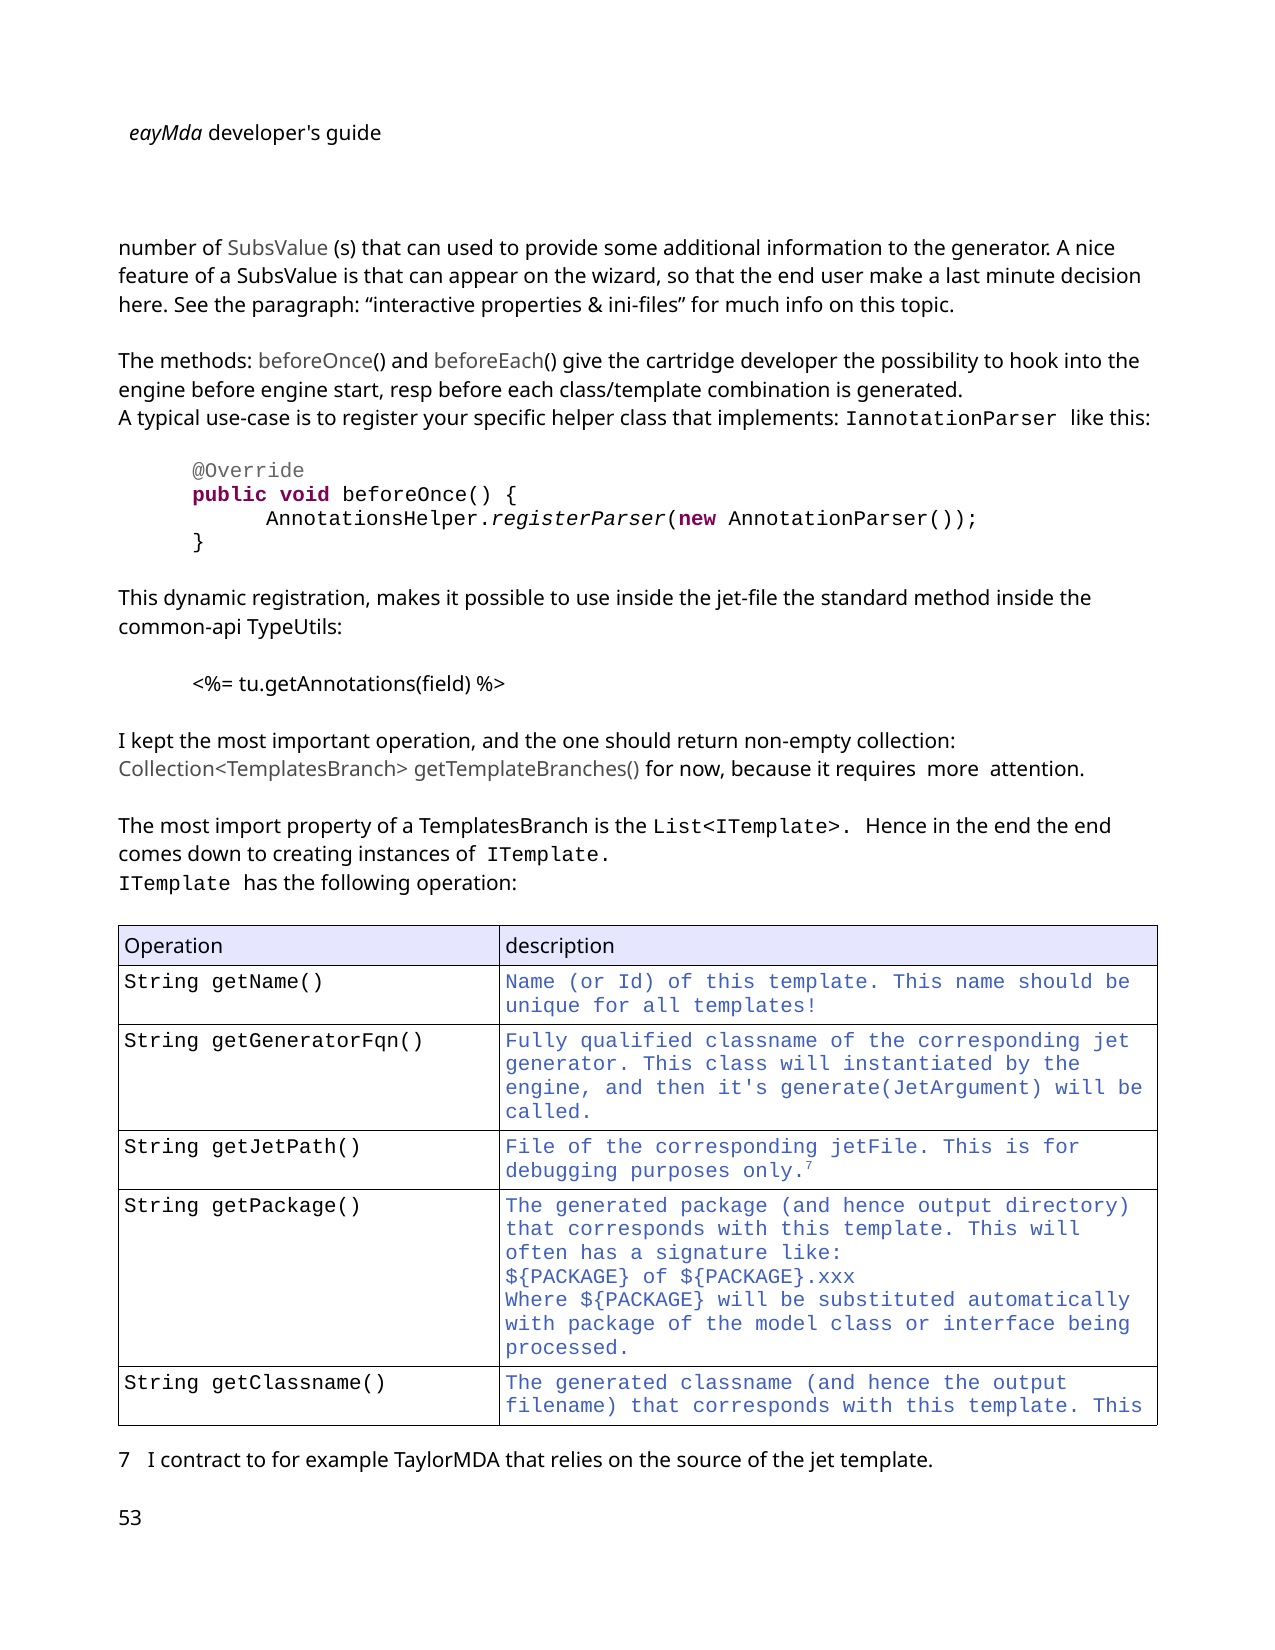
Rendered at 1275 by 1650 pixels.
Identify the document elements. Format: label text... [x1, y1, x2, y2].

text @Override [118, 461, 1157, 484]
text This dynamic registration, makes it possible to use inside the jet-file the standard method inside the common-api TypeUtils: [118, 583, 1157, 640]
table_cell String getGeneratorFqn() [119, 1025, 499, 1130]
table_cell String getPackage() [119, 1190, 499, 1366]
table_cell File of the corresponding jetFile. This is for debugging purposes only. [500, 1131, 1157, 1189]
table_cell String getName() [119, 966, 499, 1024]
table_cell The generated package (and hence output directory) that corresponds with this template. This will often has a signature like: ${PACKAGE} of ${PACKAGE}.xxx Where ${PACKAGE} will be substituted automatically with package of the model class or interface being processed. [500, 1190, 1157, 1366]
table_cell String getClassname() [119, 1367, 499, 1425]
table_cell The generated classname (and hence the output filename) that corresponds with this template. This [500, 1367, 1157, 1425]
table_header Operation [119, 926, 499, 965]
text public void beforeOnce() { [118, 484, 1157, 508]
table_header description [500, 926, 1157, 965]
text <%= tu.getAnnotations(field) %> [118, 669, 1157, 697]
table_cell String getJetPath() [119, 1131, 499, 1189]
text The most import property of a TemplatesBranch is the List<ITemplate>. Hence in the end the end comes down to creating instances of ITemplate. ITemplate has the following operation: [118, 811, 1157, 897]
table_cell Name (or Id) of this template. This name should be unique for all templates! [500, 966, 1157, 1024]
table_cell Fully qualified classname of the corresponding jet generator. This class will instantiated by the engine, and then it's generate(JetArgument) will be called. [500, 1025, 1157, 1130]
text The methods: beforeOnce() and beforeEach() give the cartridge developer the possibility to hook into the engine before engine start, resp before each class/template combination is generated. [118, 347, 1157, 403]
text } [118, 531, 1157, 555]
text I kept the most important operation, and the one should return non-empty collection: Collection<TemplatesBranch> getTemplateBranches() for now, because it requires more attention. [118, 726, 1157, 783]
text number of SubsValue (s) that can used to provide some additional information to the generator. A nice feature of a SubsValue is that can appear on the wizard, so that the end user make a last minute decision here. See the paragraph: “interactive properties & ini-files” for much info on this topic. [118, 233, 1157, 318]
text A typical use-case is to register your specific helper class that implements: IannotationParser like this: [118, 403, 1157, 432]
text AnnotationsHelper.registerParser(new AnnotationParser()); [118, 508, 1157, 531]
